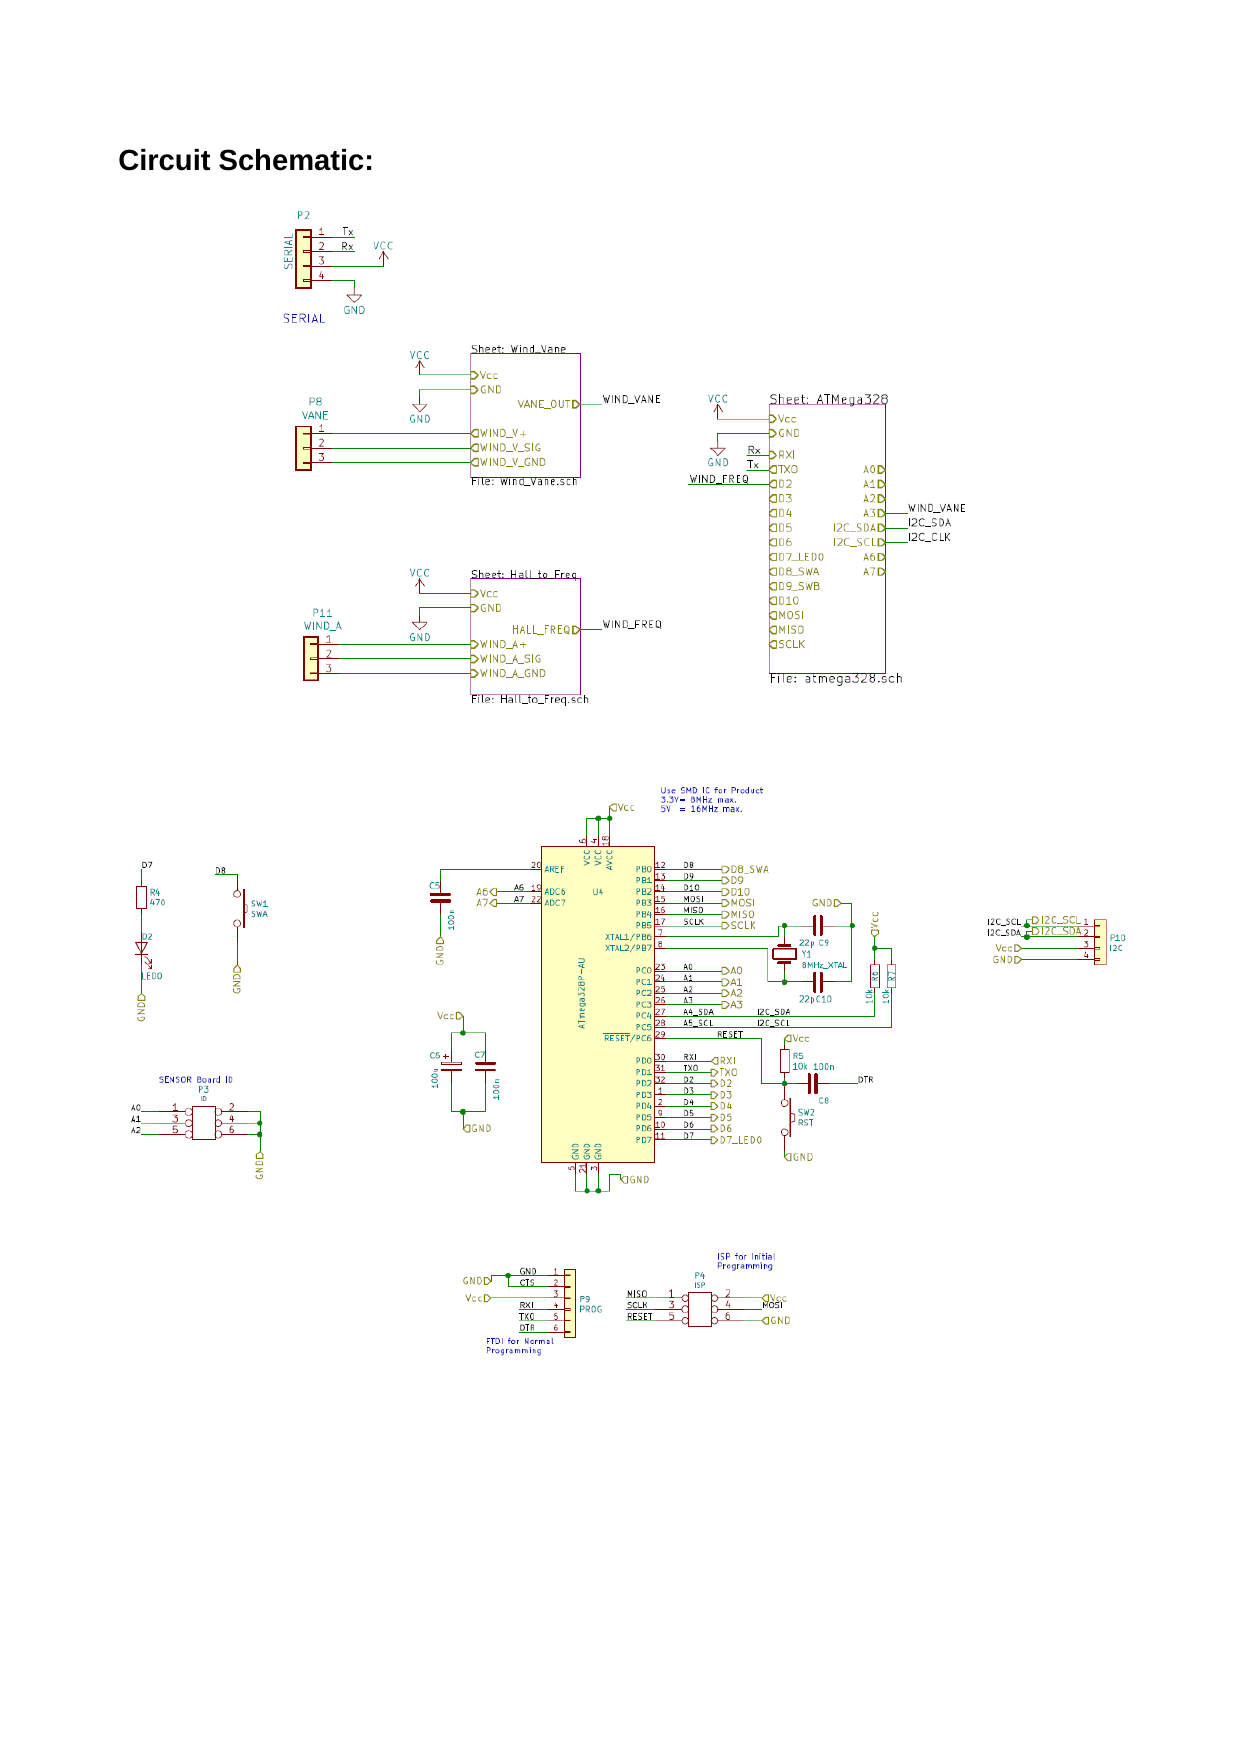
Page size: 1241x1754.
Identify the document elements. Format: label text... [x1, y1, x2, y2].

subtitle Circuit Schematic: [118, 143, 1122, 177]
picture [118, 189, 1137, 1373]
